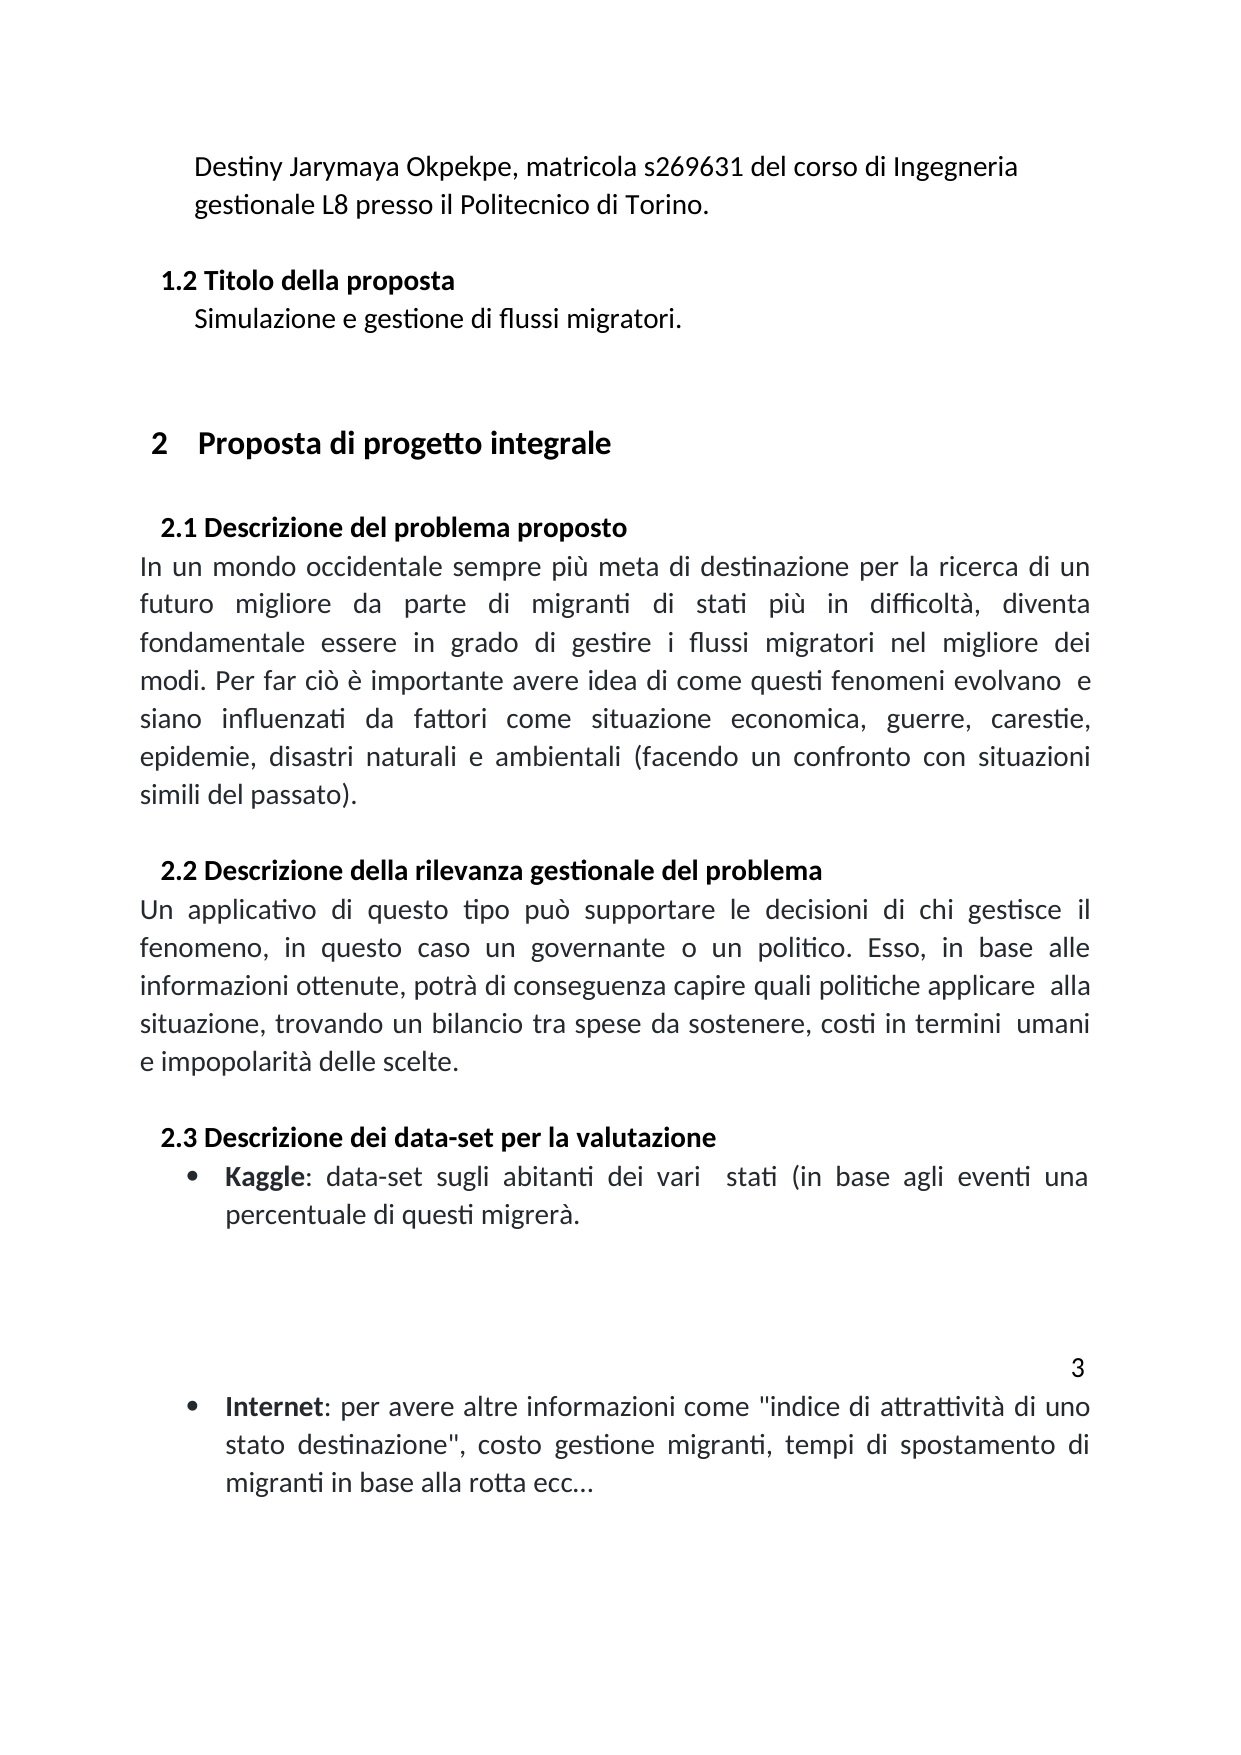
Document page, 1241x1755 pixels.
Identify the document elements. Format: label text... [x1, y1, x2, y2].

list Internet: per avere altre informazioni come "indice di attrattività di uno stato destinazione", costo gestione migranti, tempi di spostamento di migranti in base alla rotta ecc… [187, 1388, 1091, 1499]
list Proposta di progetto integrale [151, 422, 1103, 463]
text Simulazione e gestione di flussi migratori. [194, 300, 1103, 336]
list Descrizione della rilevanza gestionale del problema [160, 852, 1103, 888]
list Descrizione dei data-set per la valutazione [160, 1119, 1103, 1155]
text Un applicativo di questo tipo può supportare le decisioni di chi gestisce il fenomeno, in questo caso un governante o un politico. Esso, in base alle informazioni ottenute, potrà di conseguenza capire quali politiche applicare alla situazione, trovando un bilancio tra spese da sostenere, costi in termini umani e impopolarità delle scelte. [139, 891, 1091, 1078]
text 3 [139, 1349, 1084, 1385]
text In un mondo occidentale sempre più meta di destinazione per la ricerca di un futuro migliore da parte di migranti di stati più in difficoltà, diventa fondamentale essere in grado di gestire i flussi migratori nel migliore dei modi. Per far ciò è importante avere idea di come questi fenomeni evolvano e siano influenzati da fattori come situazione economica, guerre, carestie, epidemie, disastri naturali e ambientali (facendo un confronto con situazioni simili del passato). [139, 548, 1091, 811]
list Descrizione del problema proposto [160, 509, 1103, 545]
text Destiny Jarymaya Okpekpe, matricola s269631 del corso di Ingegneria gestionale L8 presso il Politecnico di Torino. [194, 148, 1103, 221]
list Titolo della proposta [160, 262, 1103, 298]
list Kaggle: data-set sugli abitanti dei vari stati (in base agli eventi una percentuale di questi migrerà. [187, 1158, 1089, 1232]
